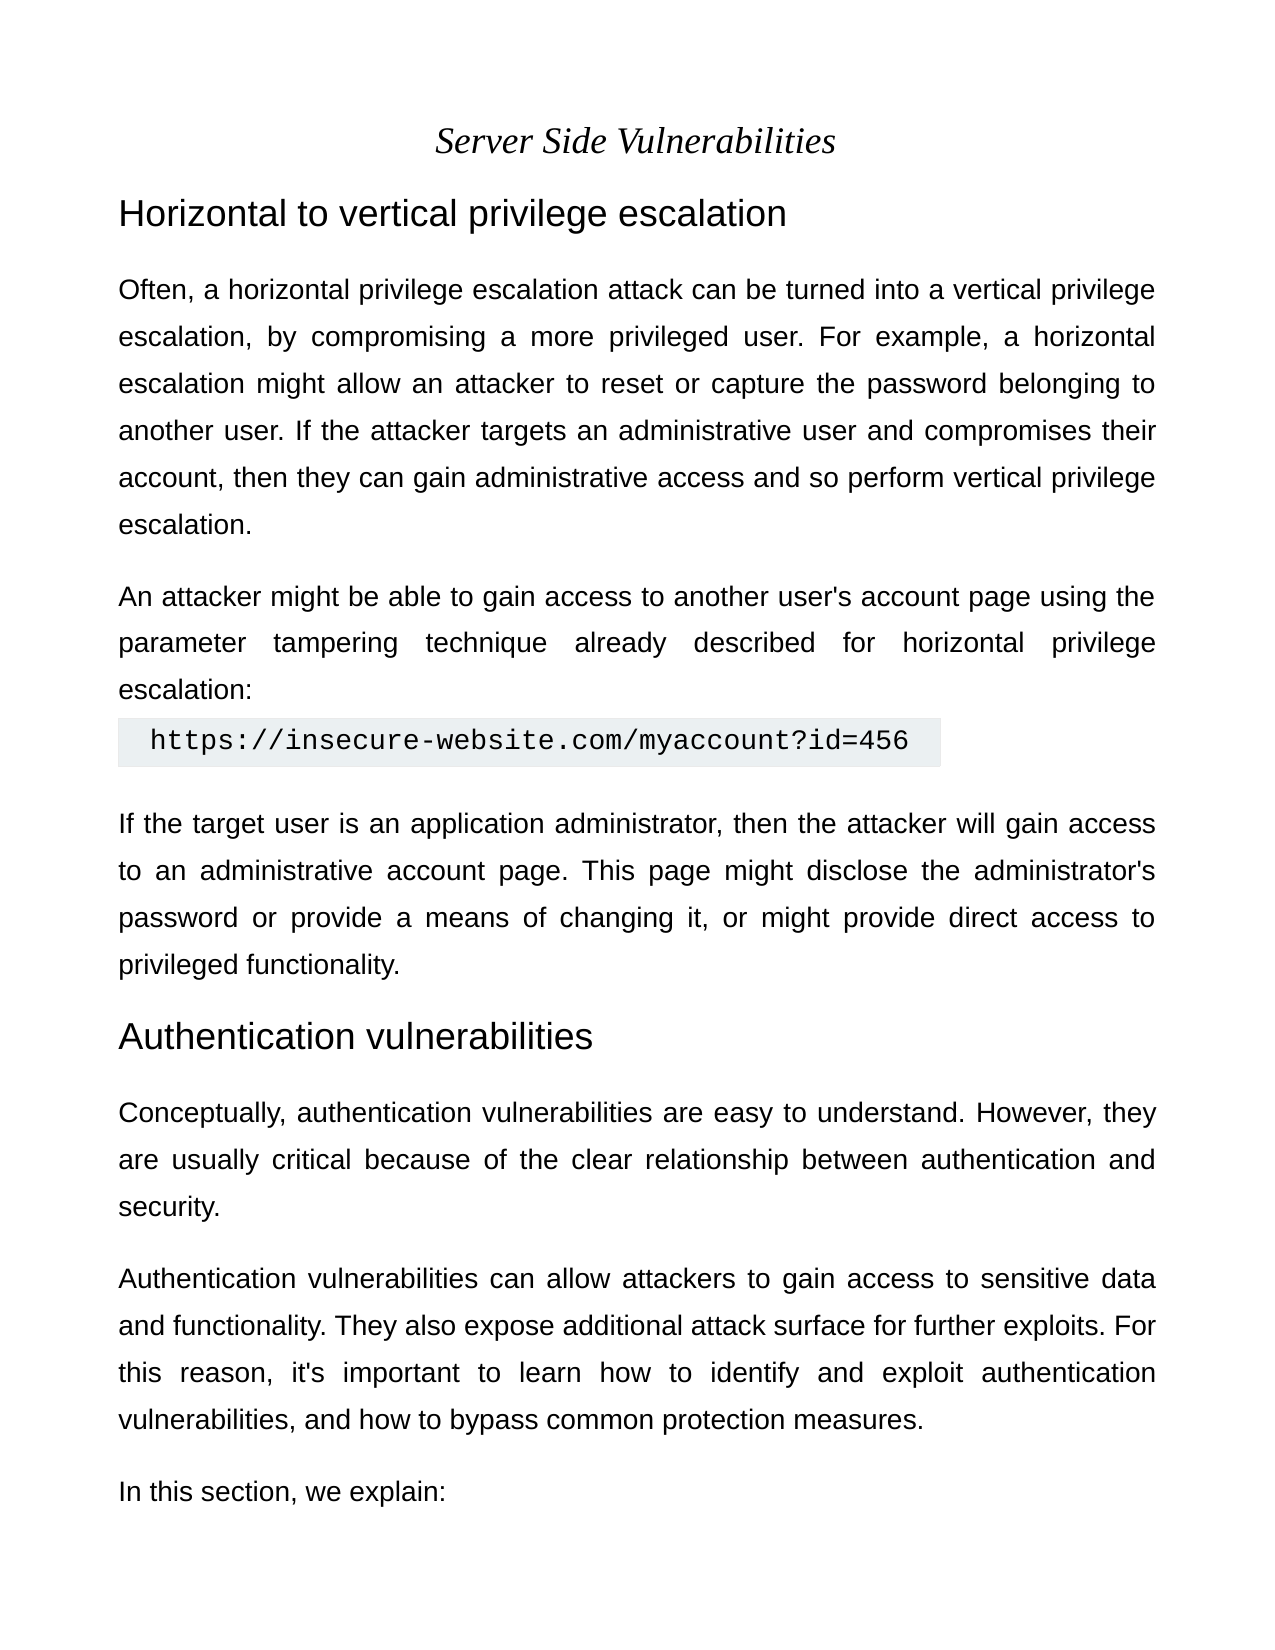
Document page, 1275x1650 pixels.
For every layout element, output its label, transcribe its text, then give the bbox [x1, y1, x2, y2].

text Conceptually, authentication vulnerabilities are easy to understand. However, they are usually critical because of the clear relationship between authentication and security. [118, 1082, 1157, 1223]
subtitle Authentication vulnerabilities [118, 1014, 1157, 1057]
text [941, 718, 1157, 766]
text https://insecure-website.com/myaccount?id=456 [119, 719, 940, 766]
text In this section, we explain: [118, 1460, 1157, 1507]
text An attacker might be able to gain access to another user's account page using the parameter tampering technique already described for horizontal privilege escalation: [118, 565, 1157, 706]
text Authentication vulnerabilities can allow attackers to gain access to sensitive data and functionality. They also expose additional attack surface for further exploits. For this reason, it's important to learn how to identify and exploit authentication vulnerabilities, and how to bypass common protection measures. [118, 1248, 1157, 1435]
subtitle Horizontal to vertical privilege escalation [118, 191, 1157, 234]
text Often, a horizontal privilege escalation attack can be turned into a vertical privilege escalation, by compromising a more privileged user. For example, a horizontal escalation might allow an attacker to reset or capture the password belonging to another user. If the attacker targets an administrative user and compromises their account, then they can gain administrative access and so perform vertical privilege escalation. [118, 259, 1157, 540]
text If the target user is an application administrator, then the attacker will gain access to an administrative account page. This page might disclose the administrator's password or provide a means of changing it, or might provide direct access to privileged functionality. [118, 793, 1157, 981]
